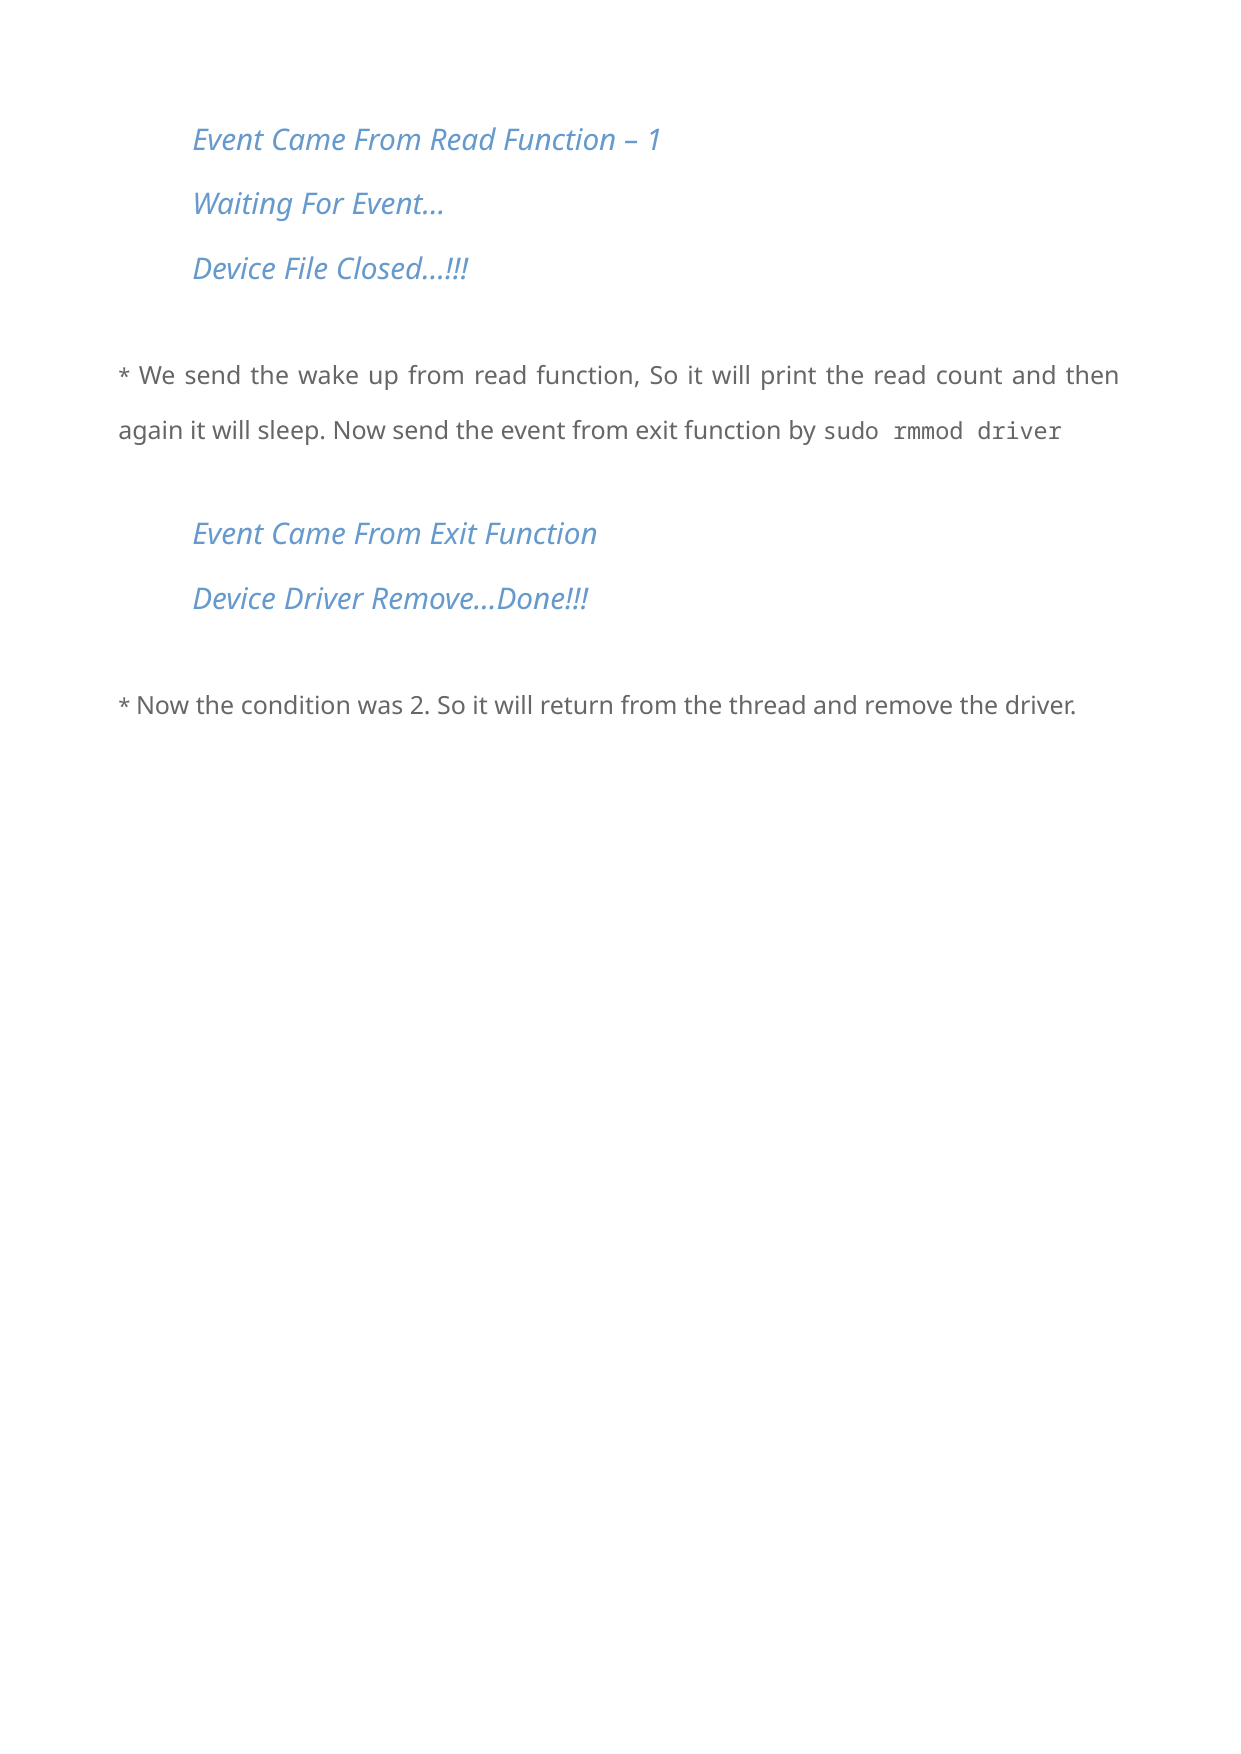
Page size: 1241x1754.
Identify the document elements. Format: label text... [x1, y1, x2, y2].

text Event Came From Read Function – 1 [118, 118, 1122, 158]
text * We send the wake up from read function, So it will print the read count and then again it will sleep. Now send the event from exit function by sudo rmmod driver [118, 358, 1122, 446]
text Event Came From Exit Function [118, 513, 1122, 553]
text * Now the condition was 2. So it will return from the thread and remove the driver. [118, 688, 1122, 722]
text Waiting For Event… [118, 183, 1122, 223]
text Device Driver Remove…Done!!! [118, 577, 1122, 618]
text Device File Closed…!!! [118, 247, 1122, 288]
